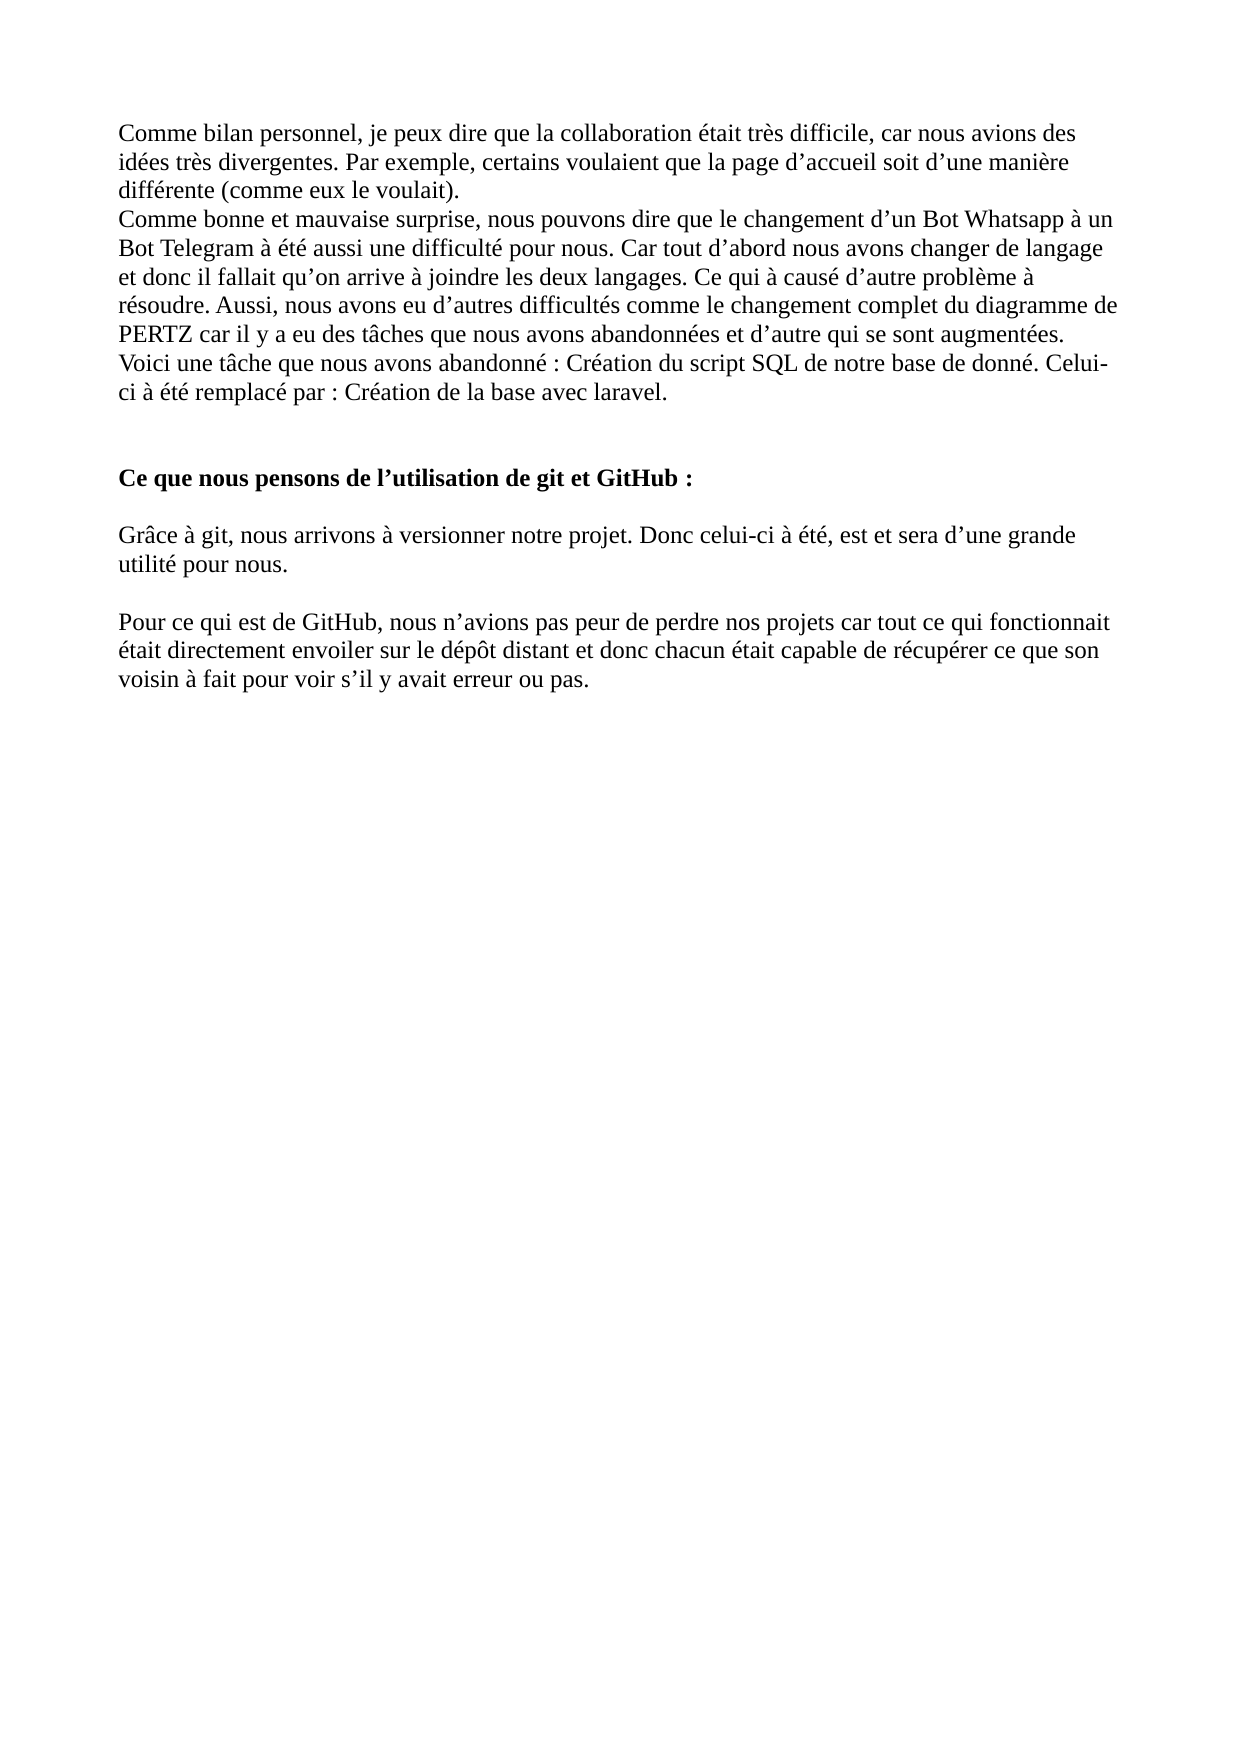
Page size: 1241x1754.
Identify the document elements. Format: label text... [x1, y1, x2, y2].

text Ce que nous pensons de l’utilisation de git et GitHub : [118, 463, 1122, 492]
text Pour ce qui est de GitHub, nous n’avions pas peur de perdre nos projets car tout ce qui fonctionnait était directement envoiler sur le dépôt distant et donc chacun était capable de récupérer ce que son voisin à fait pour voir s’il y avait erreur ou pas. [118, 607, 1122, 693]
text Comme bonne et mauvaise surprise, nous pouvons dire que le changement d’un Bot Whatsapp à un Bot Telegram à été aussi une difficulté pour nous. Car tout d’abord nous avons changer de langage et donc il fallait qu’on arrive à joindre les deux langages. Ce qui à causé d’autre problème à résoudre. Aussi, nous avons eu d’autres difficultés comme le changement complet du diagramme de PERTZ car il y a eu des tâches que nous avons abandonnées et d’autre qui se sont augmentées. Voici une tâche que nous avons abandonné : Création du script SQL de notre base de donné. Celui-ci à été remplacé par : Création de la base avec laravel. [118, 204, 1122, 406]
text Grâce à git, nous arrivons à versionner notre projet. Donc celui-ci à été, est et sera d’une grande utilité pour nous. [118, 521, 1122, 578]
text Comme bilan personnel, je peux dire que la collaboration était très difficile, car nous avions des idées très divergentes. Par exemple, certains voulaient que la page d’accueil soit d’une manière différente (comme eux le voulait). [118, 118, 1122, 204]
